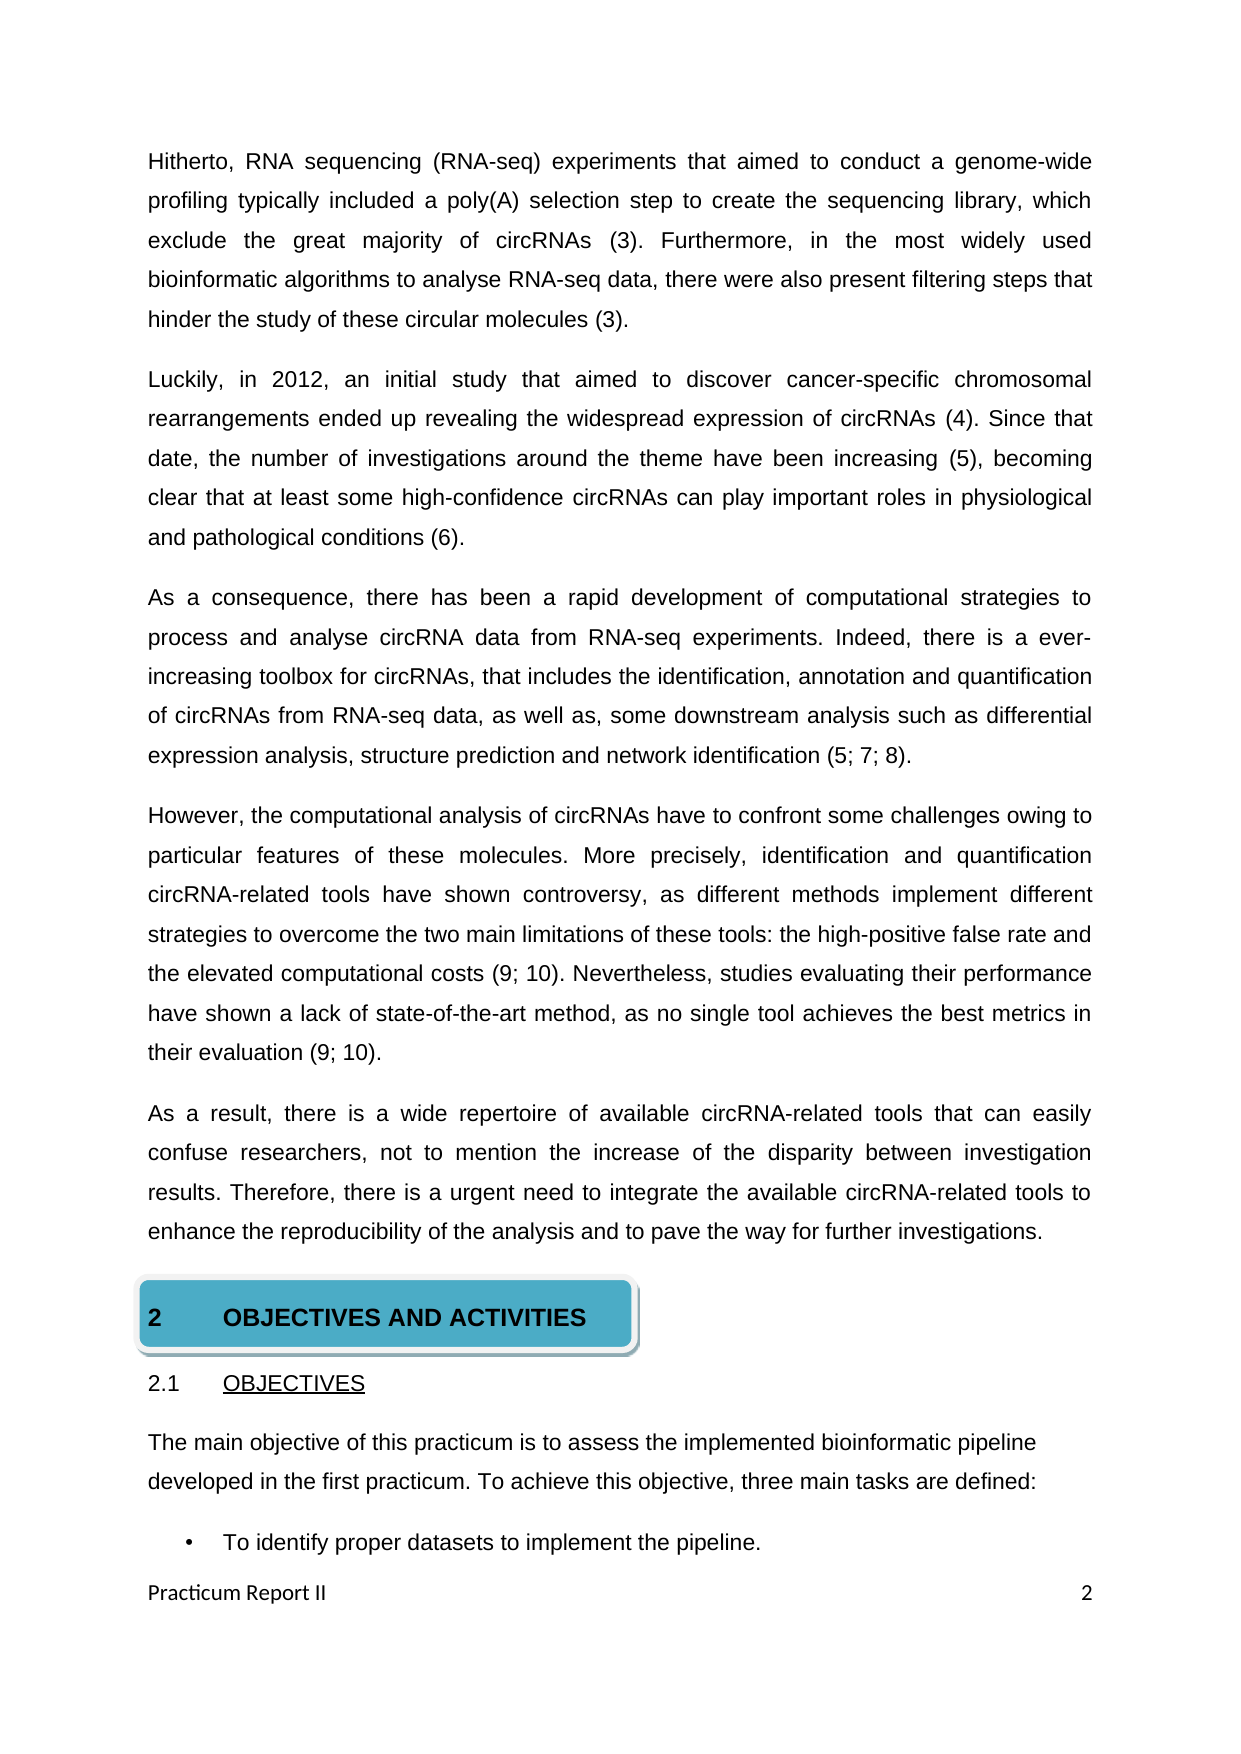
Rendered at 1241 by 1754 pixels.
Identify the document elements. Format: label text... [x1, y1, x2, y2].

subtitle OBJECTIVES AND ACTIVITIES [640, 1303, 1093, 1332]
text Luckily, in 2012, an initial study that aimed to discover cancer-specific chromosomal rearrangements ended up revealing the widespread expression of circRNAs (4)⁠. Since that date, the number of investigations around the theme have been increasing (5)⁠, becoming clear that at least some high-confidence circRNAs can play important roles in physiological and pathological conditions (6)⁠. [148, 366, 1093, 550]
text As a consequence, there has been a rapid development of computational strategies to process and analyse circRNA data from RNA-seq experiments. Indeed, there is a ever-increasing toolbox for circRNAs, that includes the identification, annotation and quantification of circRNAs from RNA-seq data, as well as, some downstream analysis such as differential expression analysis, structure prediction and network identification (5; 7; 8)⁠. [148, 584, 1093, 768]
text Hitherto, RNA sequencing (RNA-seq) experiments that aimed to conduct a genome-wide profiling typically included a poly(A) selection step to create the sequencing library, which exclude the great majority of circRNAs (3)⁠. Furthermore, in the most widely used bioinformatic algorithms to analyse RNA-seq data, there were also present filtering steps that hinder the study of these circular molecules (3)⁠. [148, 148, 1093, 332]
text The main objective of this practicum is to assess the implemented bioinformatic pipeline developed in the first practicum. To achieve this objective, three main tasks are defined: [148, 1429, 1093, 1494]
text However, the computational analysis of circRNAs have to confront some challenges owing to particular features of these molecules. More precisely, identification and quantification circRNA-related tools have shown controversy, as different methods implement different strategies to overcome the two main limitations of these tools: the high-positive false rate and the elevated computational costs (9; 10)⁠. Nevertheless, studies evaluating their performance have shown a lack of state-of-the-art method, as no single tool achieves the best metrics in their evaluation (9; 10)⁠. [148, 802, 1093, 1066]
list To identify proper datasets to implement the pipeline. [185, 1528, 1093, 1555]
text As a result, there is a wide repertoire of available circRNA-related tools that can easily confuse researchers, not to mention the increase of the disparity between investigation results. Therefore, there is a urgent need to integrate the available circRNA-related tools to enhance the reproducibility of the analysis and to pave the way for further investigations. [148, 1099, 1093, 1244]
subtitle OBJECTIVES [148, 1369, 1093, 1396]
